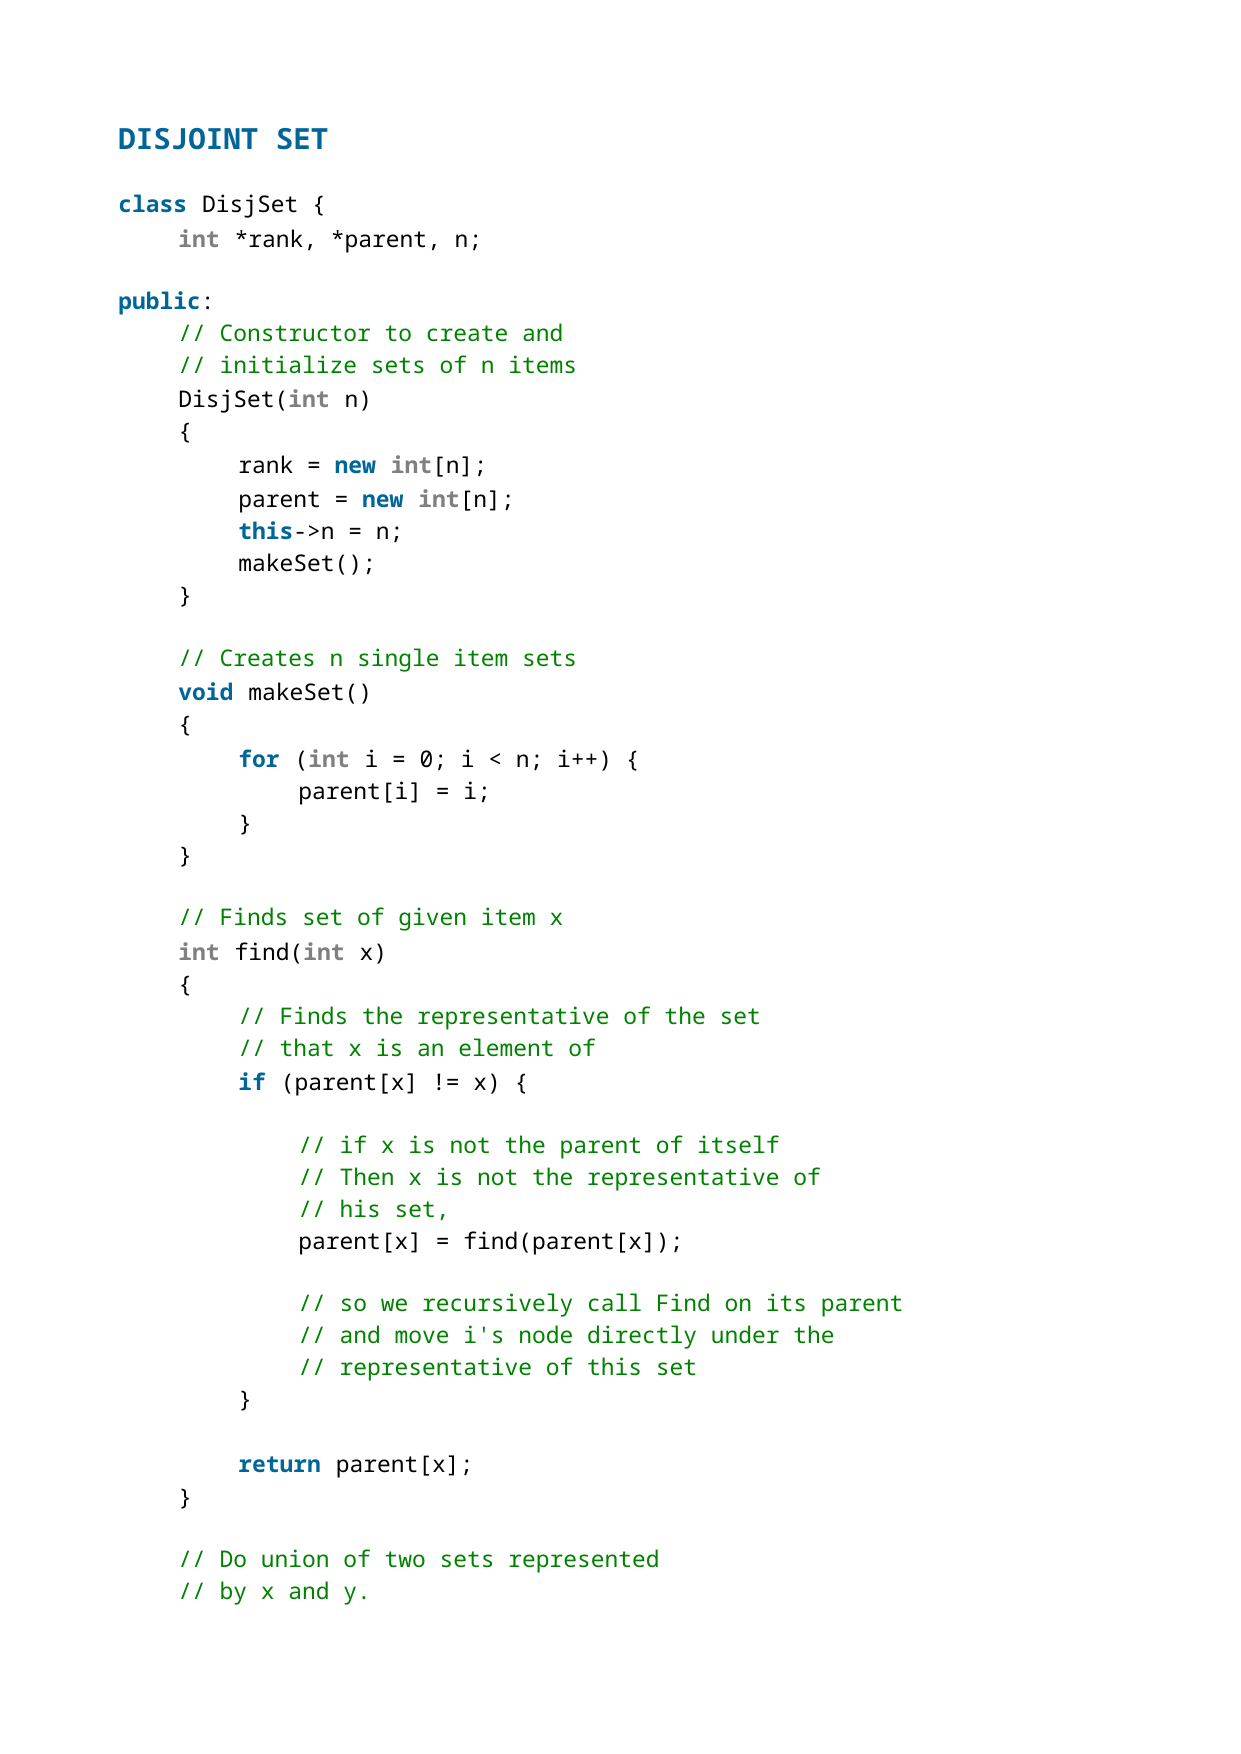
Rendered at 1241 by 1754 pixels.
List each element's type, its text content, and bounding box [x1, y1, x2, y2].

text // Do union of two sets represented [118, 1543, 1122, 1575]
text // that x is an element of [118, 1032, 1122, 1063]
text { [118, 968, 1122, 999]
text parent[x] = find(parent[x]); [118, 1224, 1122, 1257]
text // if x is not the parent of itself [118, 1129, 1122, 1161]
text { [118, 415, 1122, 447]
text // Finds the representative of the set [118, 999, 1122, 1032]
text int *rank, *parent, n; [118, 220, 1122, 254]
text } [118, 807, 1122, 838]
text DISJOINT SET [118, 118, 1122, 158]
text // representative of this set [118, 1351, 1122, 1383]
text // Finds set of given item x [118, 901, 1122, 933]
text parent = new int[n]; [118, 481, 1122, 515]
text int find(int x) [118, 933, 1122, 968]
text // by x and y. [118, 1575, 1122, 1607]
text void makeSet() [118, 674, 1122, 708]
text class DisjSet { [118, 186, 1122, 220]
text DisjSet(int n) [118, 381, 1122, 415]
text public: [118, 285, 1122, 317]
text this->n = n; [118, 515, 1122, 547]
text parent[i] = i; [118, 774, 1122, 807]
text // Constructor to create and [118, 317, 1122, 348]
text rank = new int[n]; [118, 447, 1122, 481]
text } [118, 1480, 1122, 1512]
text // his set, [118, 1193, 1122, 1224]
text { [118, 708, 1122, 740]
text // so we recursively call Find on its parent [118, 1287, 1122, 1319]
text // and move i's node directly under the [118, 1319, 1122, 1351]
text } [118, 838, 1122, 871]
text for (int i = 0; i < n; i++) { [118, 740, 1122, 774]
text } [118, 579, 1122, 611]
text } [118, 1383, 1122, 1415]
text // initialize sets of n items [118, 348, 1122, 381]
text return parent[x]; [118, 1446, 1122, 1480]
text // Creates n single item sets [118, 642, 1122, 674]
text makeSet(); [118, 547, 1122, 579]
text // Then x is not the representative of [118, 1161, 1122, 1193]
text if (parent[x] != x) { [118, 1063, 1122, 1098]
